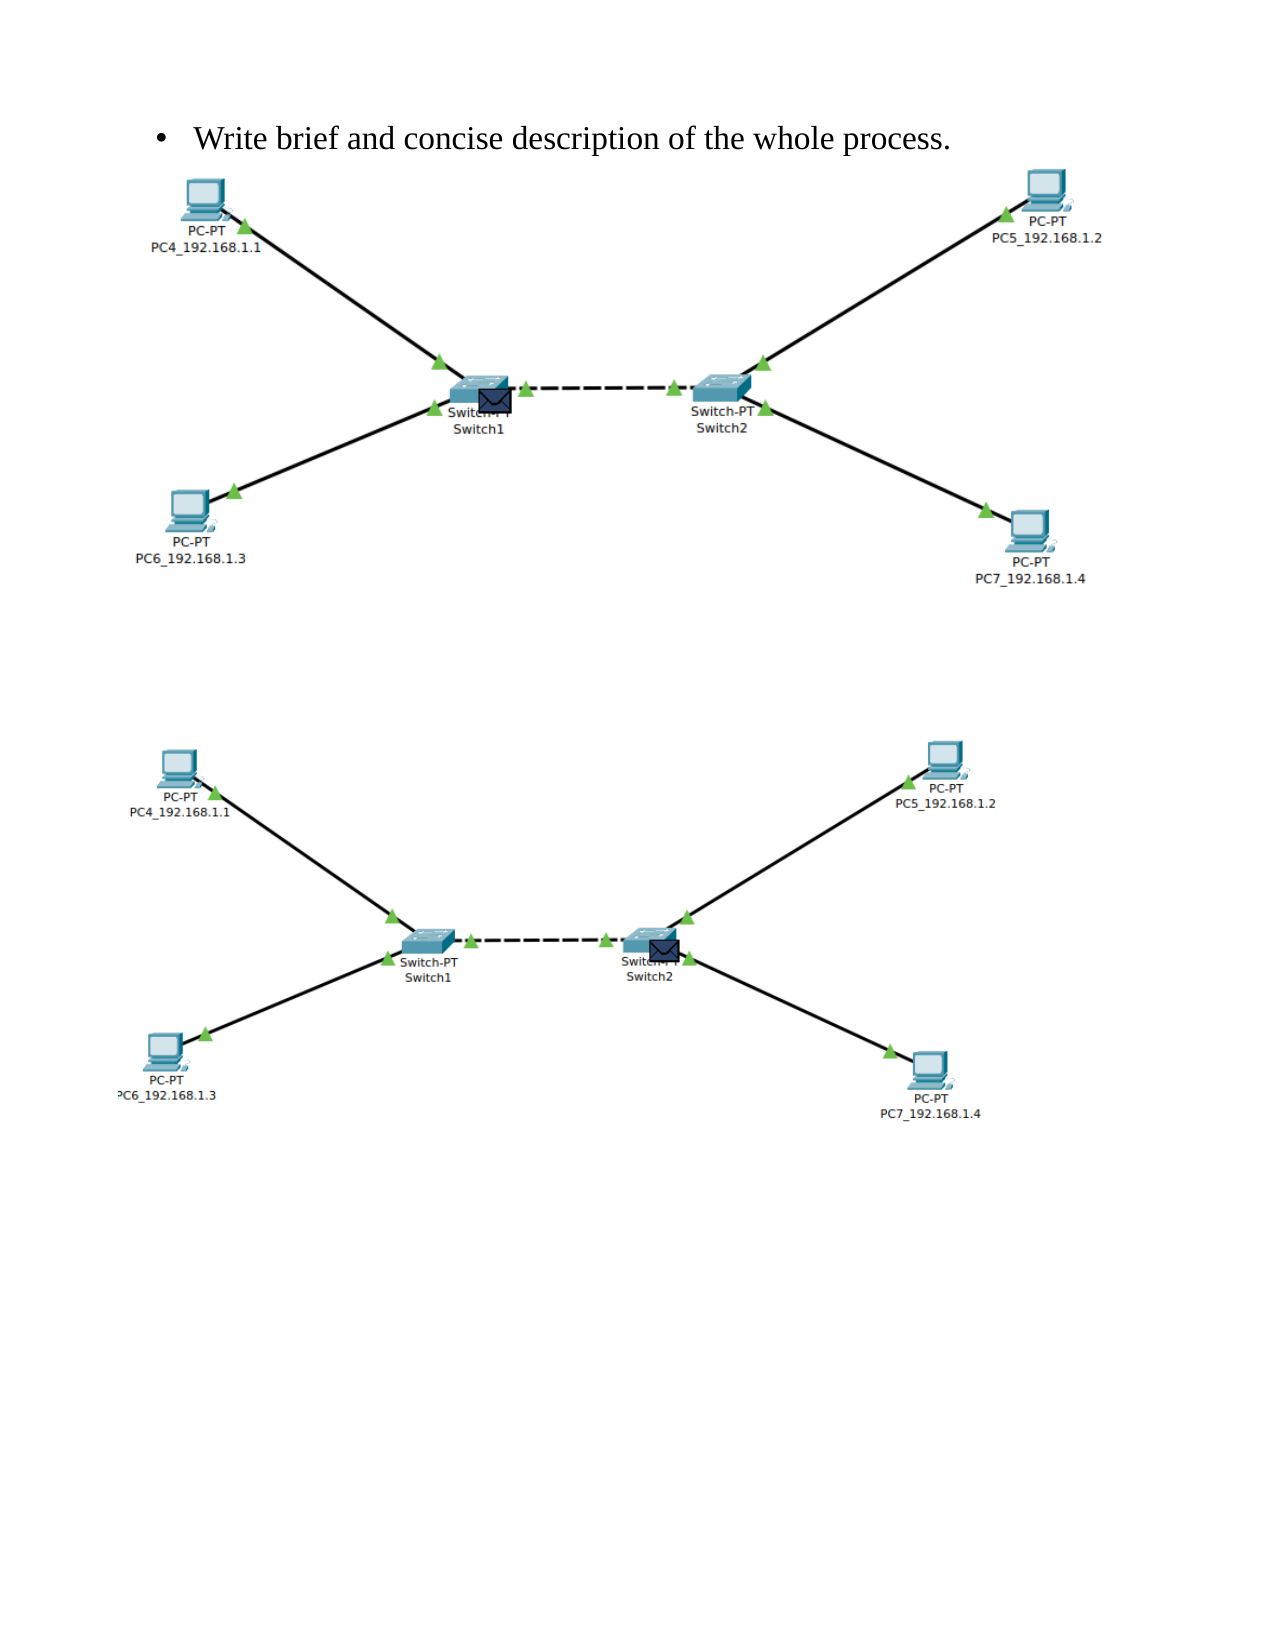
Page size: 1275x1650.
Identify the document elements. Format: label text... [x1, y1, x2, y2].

picture [118, 156, 1157, 606]
list Write brief and concise description of the whole process. [156, 118, 1157, 156]
picture [118, 730, 1157, 1131]
